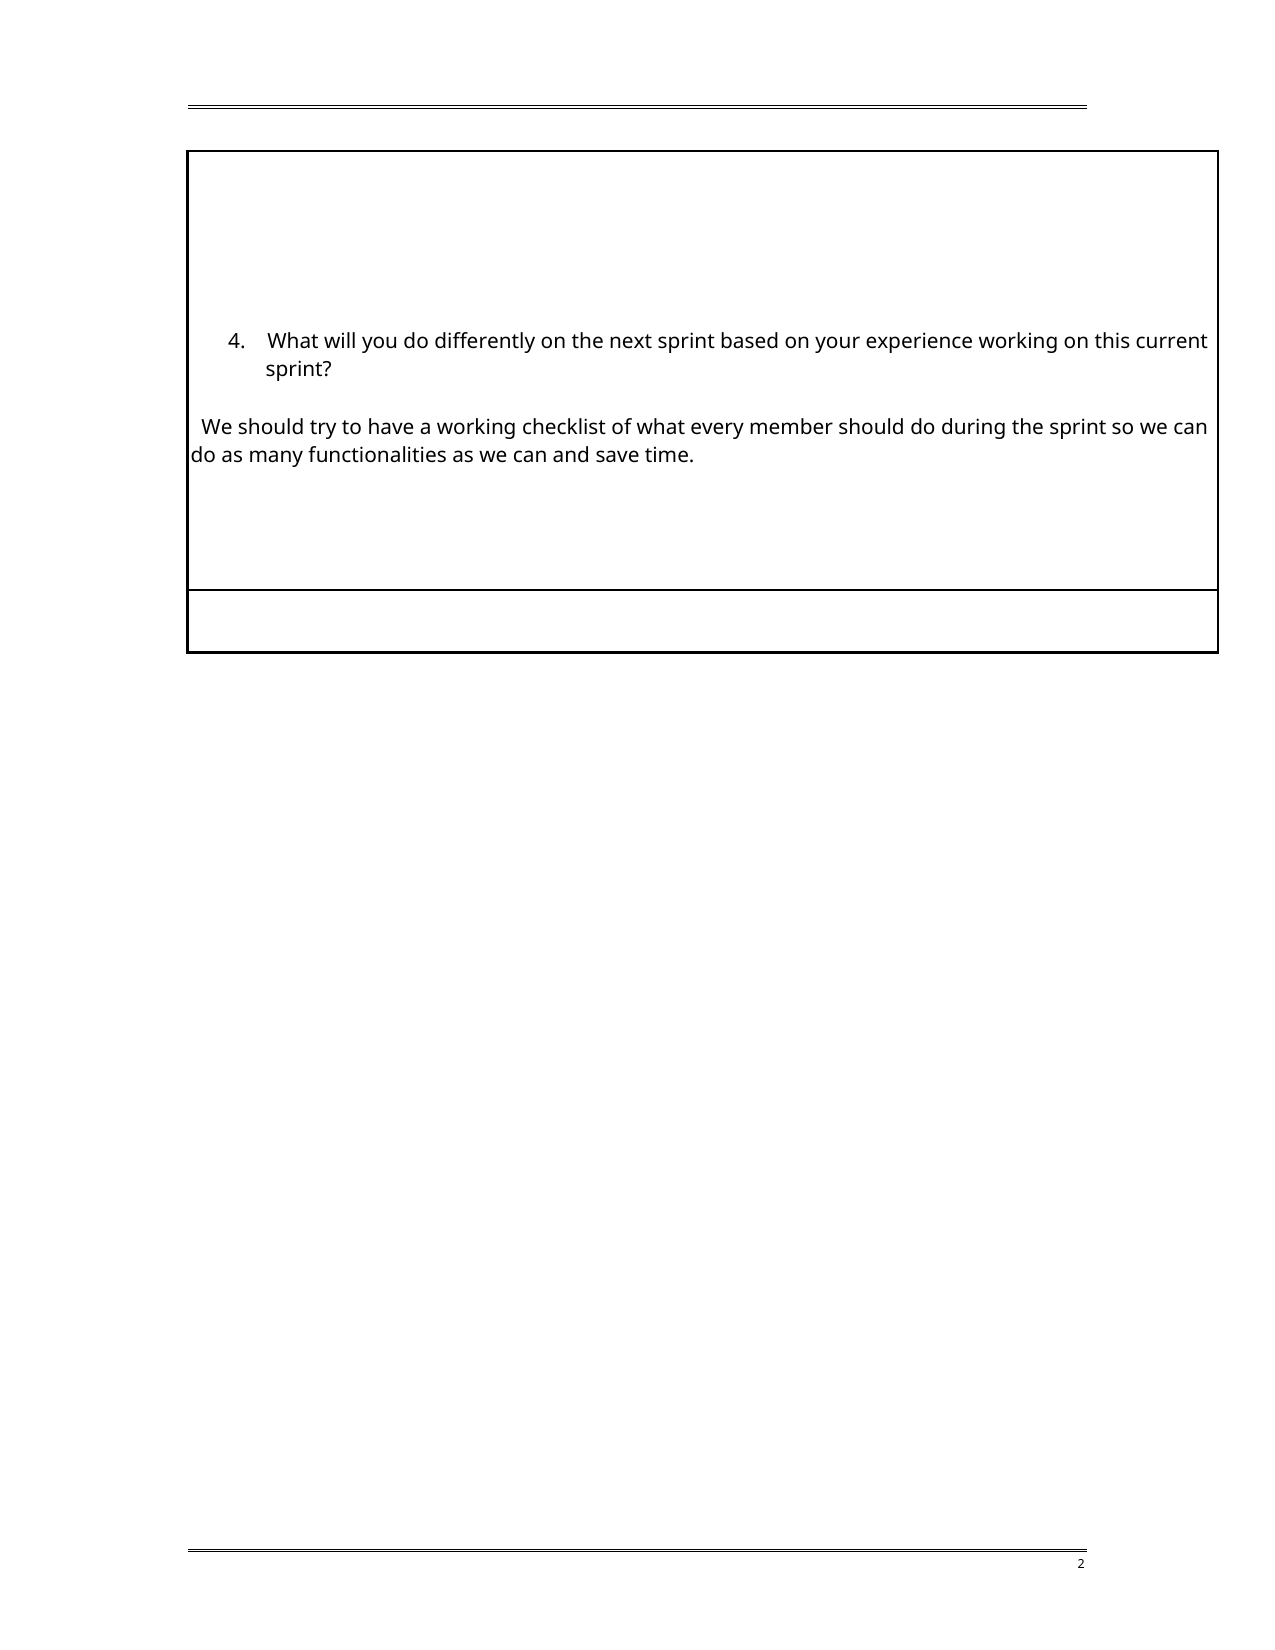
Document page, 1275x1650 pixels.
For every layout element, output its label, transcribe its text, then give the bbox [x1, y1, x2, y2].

table_cell [189, 591, 1217, 651]
table_cell 4. What will you do differently on the next sprint based on your experience working on this current sprint? We should try to have a working checklist of what every member should do during the sprint so we can do as many functionalities as we can and save time. [189, 152, 1217, 588]
